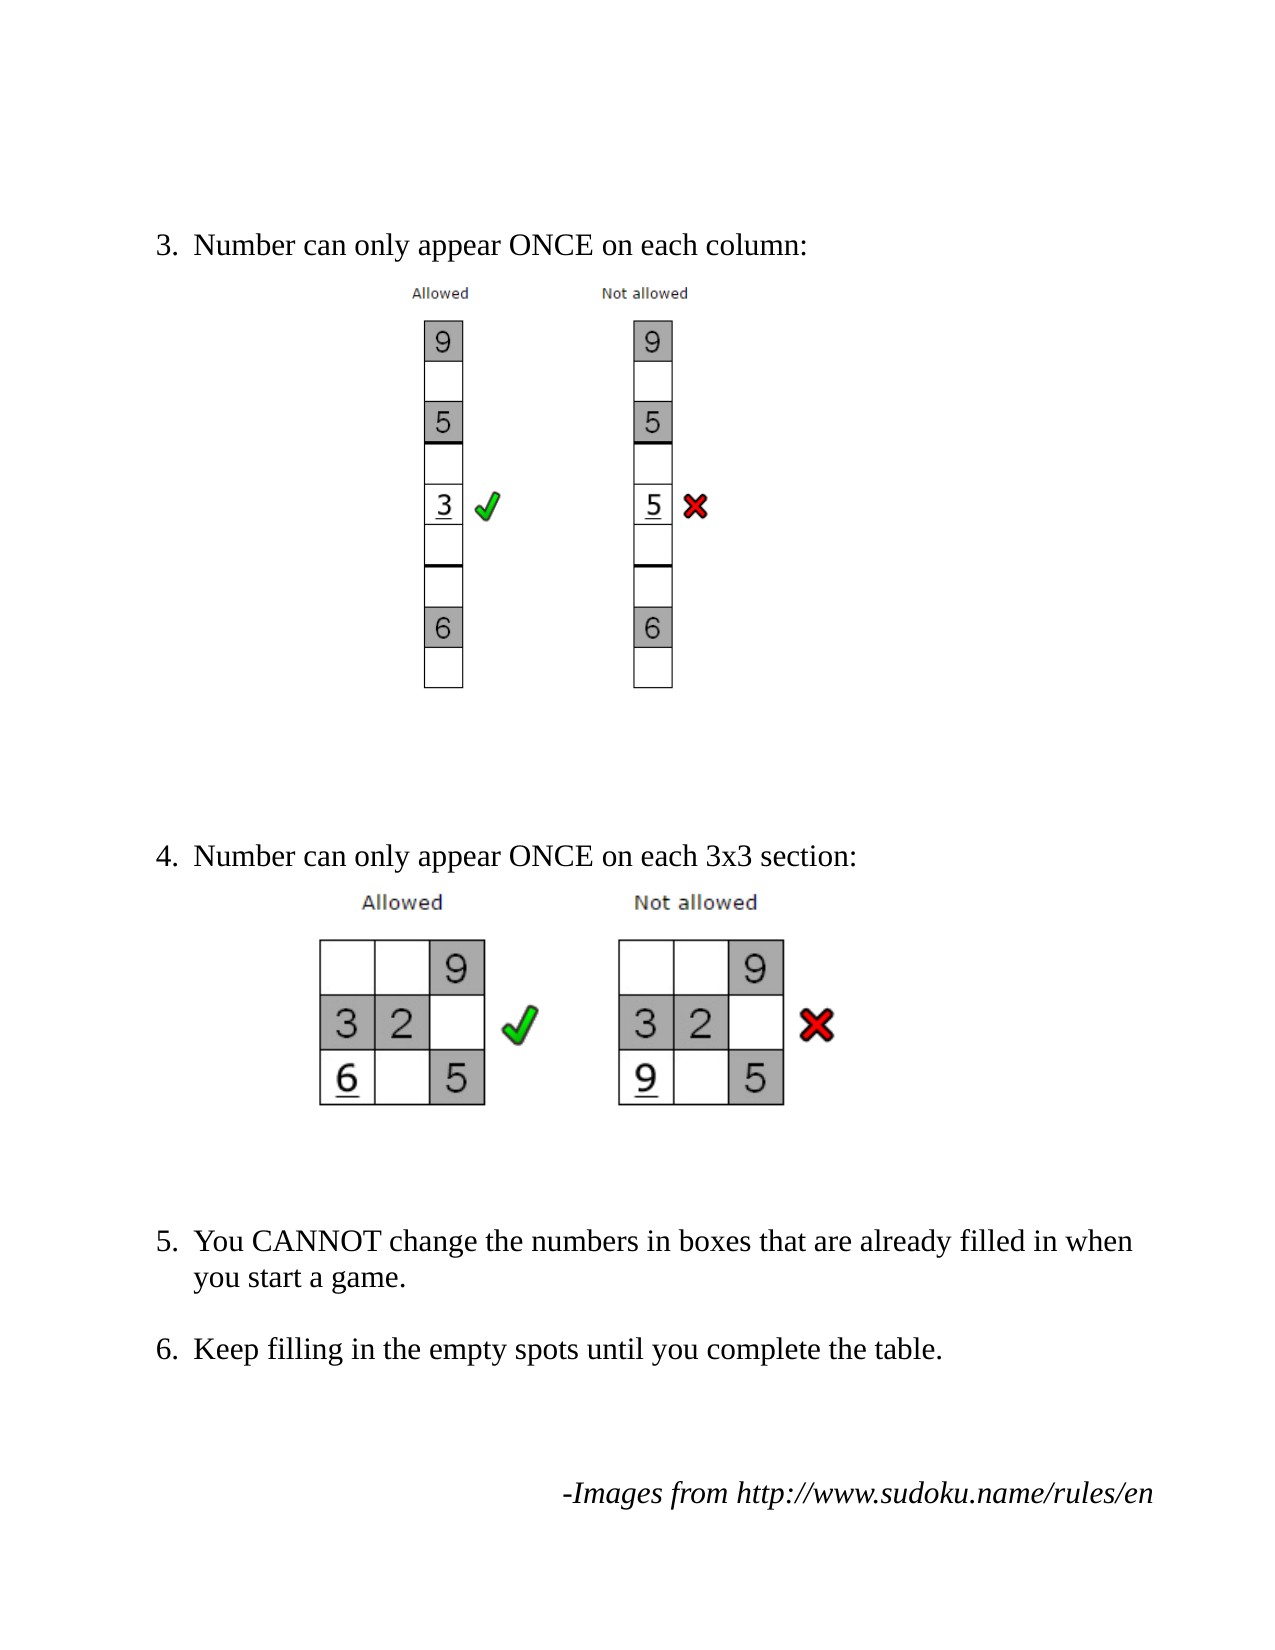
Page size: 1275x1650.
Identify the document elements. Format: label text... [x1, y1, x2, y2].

list You CANNOT change the numbers in boxes that are already filled in when you start a game. [156, 1223, 1157, 1294]
list Keep filling in the empty spots until you complete the table. [156, 1331, 1157, 1366]
list Number can only appear ONCE on each column: [156, 226, 1157, 262]
picture [293, 874, 858, 1115]
picture [400, 278, 712, 694]
list Number can only appear ONCE on each 3x3 section: [156, 838, 1157, 873]
text -Images from http://www.sudoku.name/rules/en [118, 1474, 1157, 1510]
